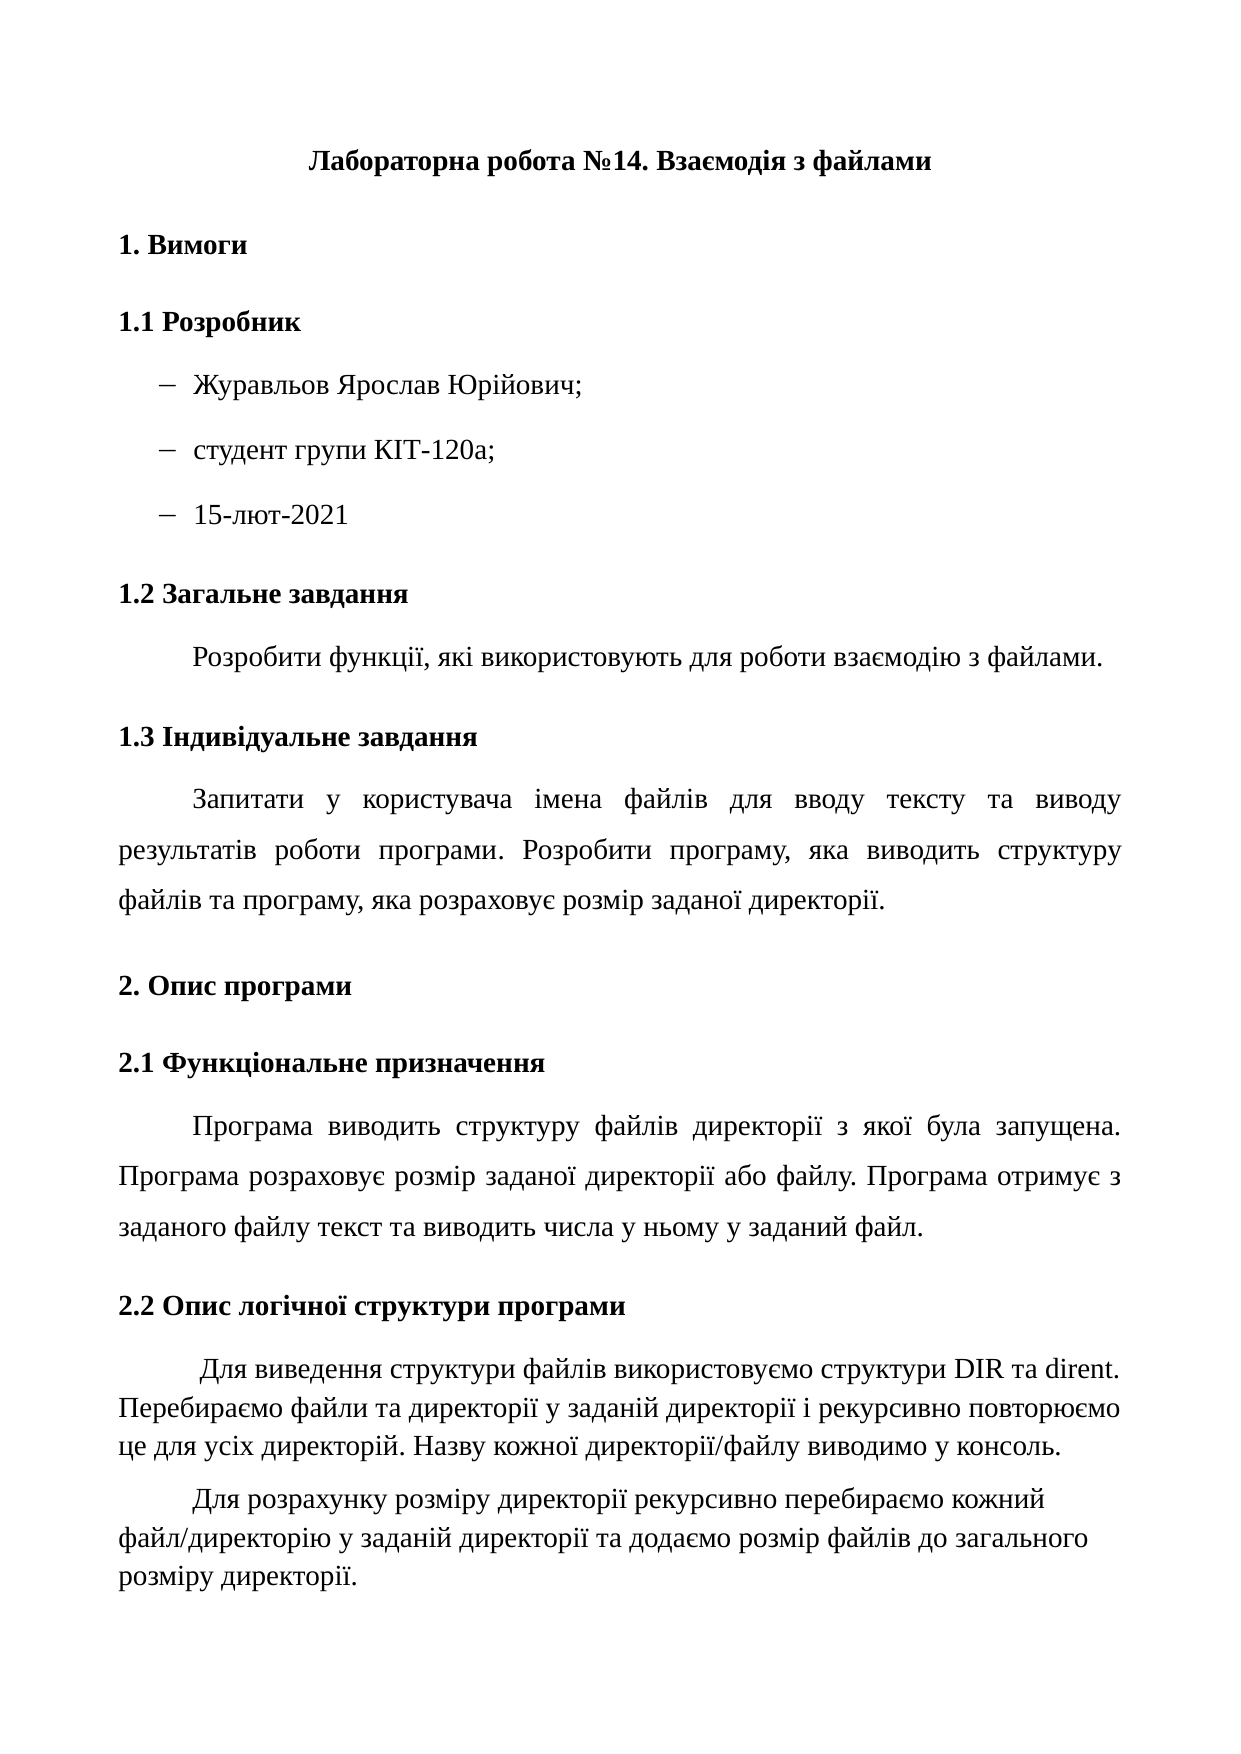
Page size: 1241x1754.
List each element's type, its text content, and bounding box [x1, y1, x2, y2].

list 15-лют-2021 [156, 497, 1122, 531]
subtitle 1.2 Загальне завдання [118, 577, 1122, 610]
list Журавльов Ярослав Юрійович; [156, 367, 1122, 401]
list студент групи КІТ-120а; [156, 432, 1122, 466]
subtitle 1.3 Індивідуальне завдання [118, 719, 1122, 752]
subtitle 2.1 Функціональне призначення [118, 1045, 1122, 1079]
text Програма виводить структуру файлів директорії з якої була запущена. Програма розраховує розмір заданої директорії або файлу. Програма отримує з заданого файлу текст та виводить числа у ньому у заданий файл. [118, 1108, 1122, 1242]
subtitle Лабораторна робота №14. Взаємодія з файлами [118, 143, 1122, 177]
text Для розрахунку розміру директорії рекурсивно перебираємо кожний файл/директорію у заданій директорії та додаємо розмір файлів до загального розміру директорії. [118, 1481, 1122, 1592]
subtitle 2.2 Опис логічної структури програми [118, 1288, 1122, 1322]
text Для виведення структури файлів використовуємо структури DIR та dirent. Перебираємо файли та директорії у заданій директорії і рекурсивно повторюємо це для усіх директорій. Назву кожної директорії/файлу виводимо у консоль. [118, 1351, 1122, 1462]
text Запитати у користувача імена файлів для вводу тексту та виводу результатів роботи програми. Розробити програму, яка виводить структуру файлів та програму, яка розраховує розмір заданої директорії. [118, 782, 1122, 916]
subtitle 1.1 Розробник [118, 304, 1122, 338]
subtitle 1. Вимоги [118, 227, 1122, 260]
subtitle 2. Опис програми [118, 968, 1122, 1002]
text Розробити функції, які використовують для роботи взаємодію з файлами. [118, 639, 1122, 673]
